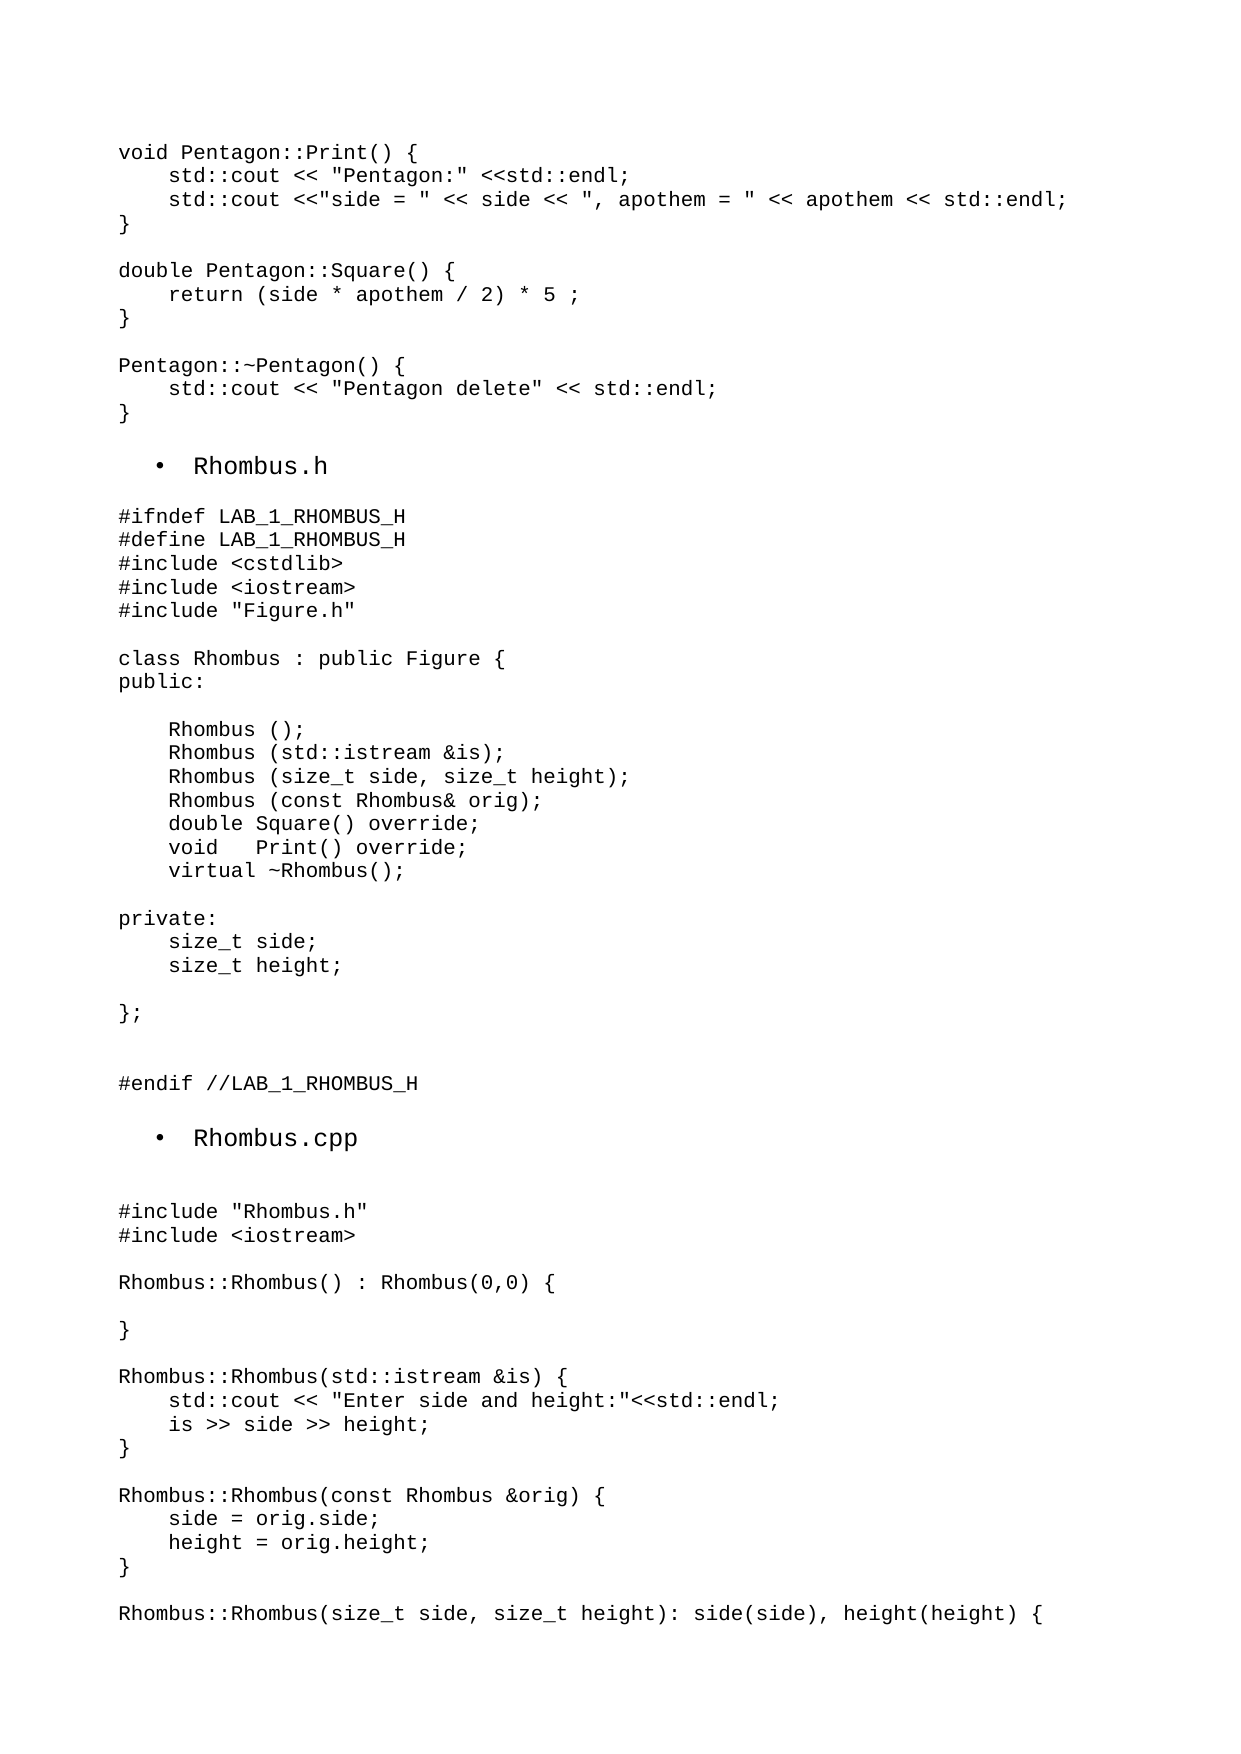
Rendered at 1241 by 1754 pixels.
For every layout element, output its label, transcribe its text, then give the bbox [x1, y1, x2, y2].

text is >> side >> height; [118, 1414, 1122, 1437]
text #ifndef LAB_1_RHOMBUS_H [118, 506, 1122, 529]
text Rhombus::Rhombus(const Rhombus &orig) { [118, 1485, 1122, 1508]
text void Pentagon::Print() { [118, 142, 1122, 165]
text double Pentagon::Square() { [118, 260, 1122, 284]
text void Print() override; [118, 837, 1122, 861]
text Rhombus::Rhombus() : Rhombus(0,0) { [118, 1272, 1122, 1296]
text #include "Figure.h" [118, 600, 1122, 624]
text std::cout << "Pentagon:" <<std::endl; [118, 165, 1122, 189]
text return (side * apothem / 2) * 5 ; [118, 284, 1122, 307]
text #define LAB_1_RHOMBUS_H [118, 529, 1122, 553]
text } [118, 402, 1122, 426]
text #endif //LAB_1_RHOMBUS_H [118, 1073, 1122, 1097]
text } [118, 213, 1122, 236]
text } [118, 307, 1122, 331]
text #include <iostream> [118, 1224, 1122, 1248]
text } [118, 1437, 1122, 1461]
text } [118, 1556, 1122, 1579]
text Rhombus::Rhombus(size_t side, size_t height): side(side), height(height) { [118, 1603, 1122, 1627]
text public: [118, 671, 1122, 695]
text private: [118, 908, 1122, 931]
text std::cout << "Enter side and height:"<<std::endl; [118, 1390, 1122, 1414]
text std::cout << "Pentagon delete" << std::endl; [118, 378, 1122, 402]
text std::cout <<"side = " << side << ", apothem = " << apothem << std::endl; [118, 189, 1122, 213]
text side = orig.side; [118, 1508, 1122, 1532]
text double Square() override; [118, 813, 1122, 837]
text Pentagon::~Pentagon() { [118, 354, 1122, 378]
list Rhombus.h [156, 454, 1122, 482]
text }; [118, 1002, 1122, 1026]
text Rhombus (size_t side, size_t height); [118, 766, 1122, 789]
text class Rhombus : public Figure { [118, 648, 1122, 671]
text Rhombus::Rhombus(std::istream &is) { [118, 1366, 1122, 1390]
text size_t height; [118, 955, 1122, 979]
text #include <cstdlib> [118, 553, 1122, 577]
text Rhombus (std::istream &is); [118, 742, 1122, 766]
text } [118, 1319, 1122, 1343]
text size_t side; [118, 931, 1122, 955]
text Rhombus (); [118, 719, 1122, 742]
list Rhombus.cpp [156, 1125, 1122, 1154]
text Rhombus (const Rhombus& orig); [118, 789, 1122, 813]
text height = orig.height; [118, 1532, 1122, 1556]
text virtual ~Rhombus(); [118, 861, 1122, 884]
text #include <iostream> [118, 577, 1122, 600]
text #include "Rhombus.h" [118, 1201, 1122, 1224]
